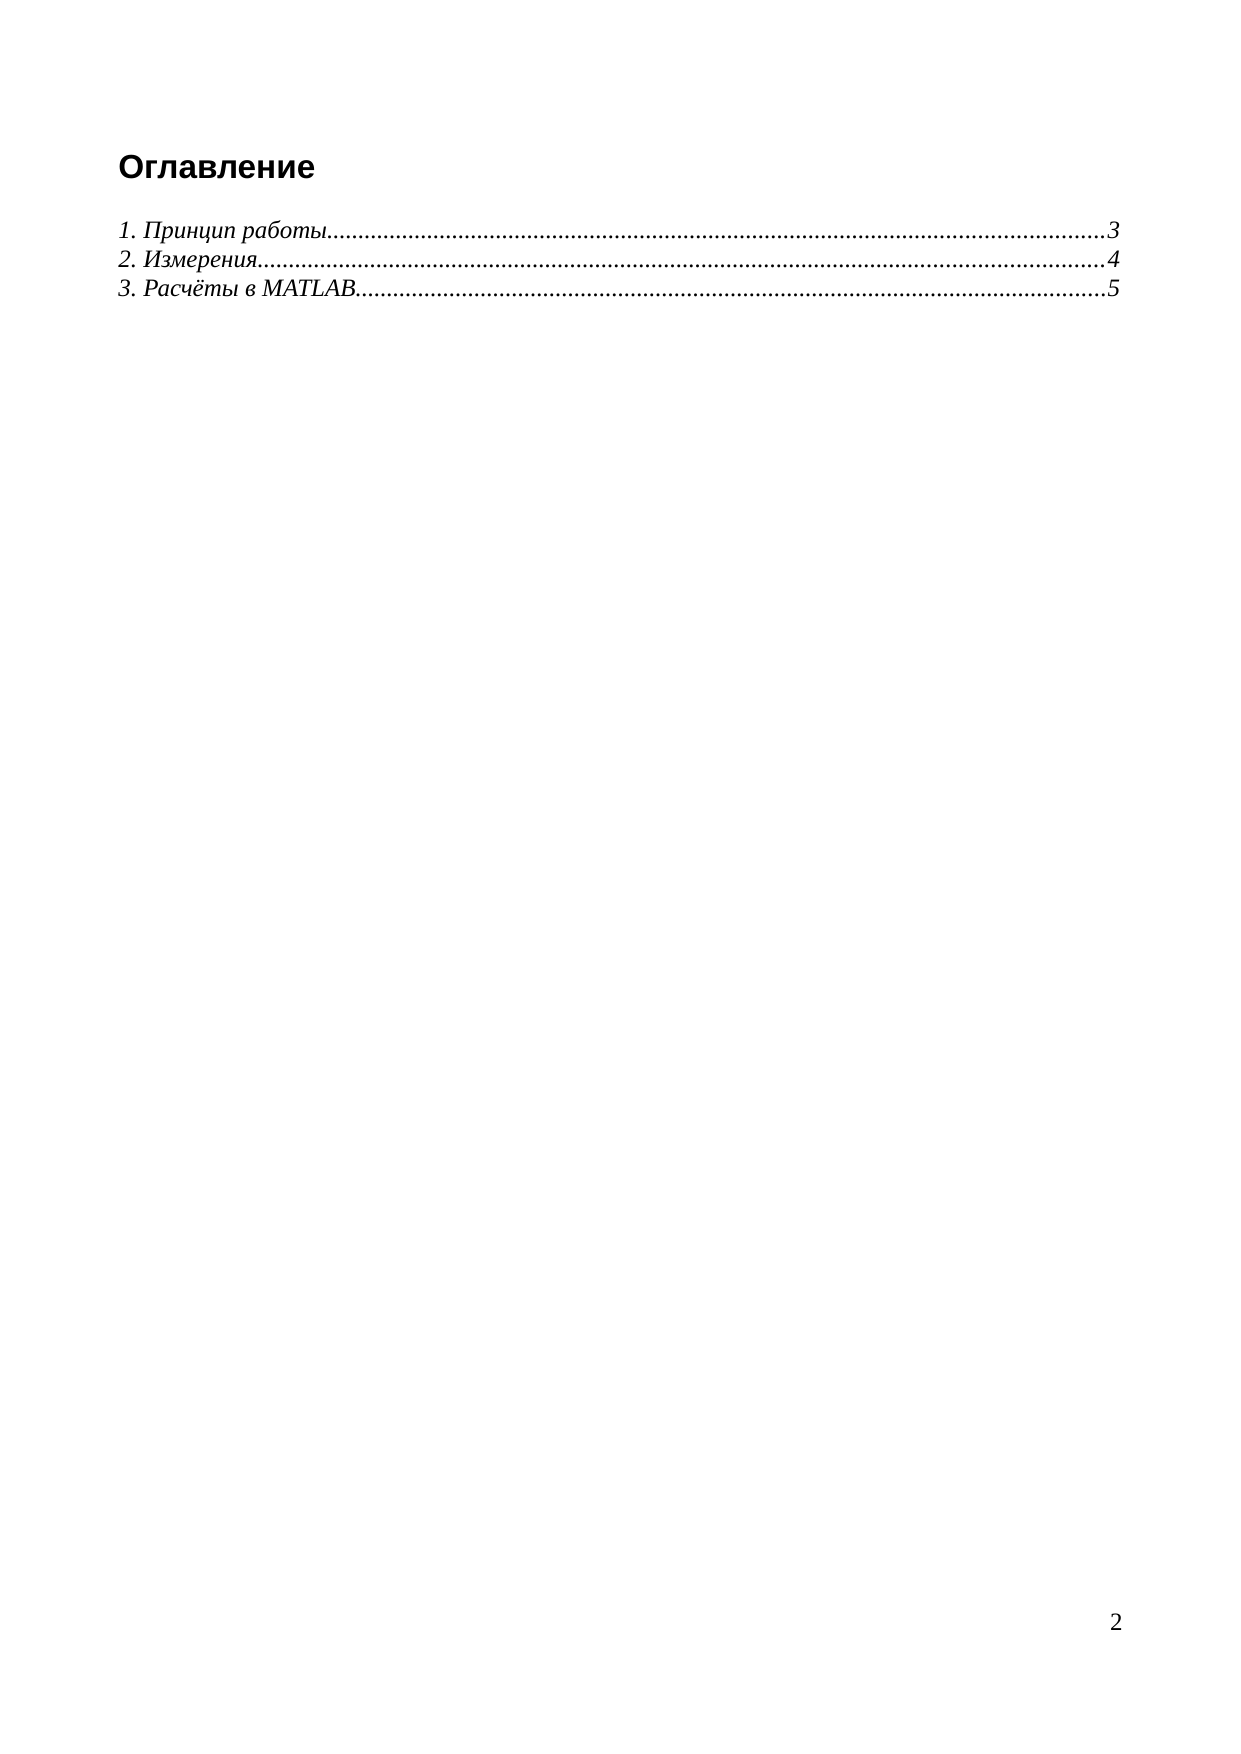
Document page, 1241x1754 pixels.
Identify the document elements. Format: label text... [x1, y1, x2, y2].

text 3. Расчёты в MATLAB 5 [118, 273, 1122, 302]
text 1. Принцип работы 3 [118, 216, 1122, 244]
subtitle Оглавление [118, 148, 1122, 186]
text 2. Измерения 4 [118, 244, 1122, 273]
